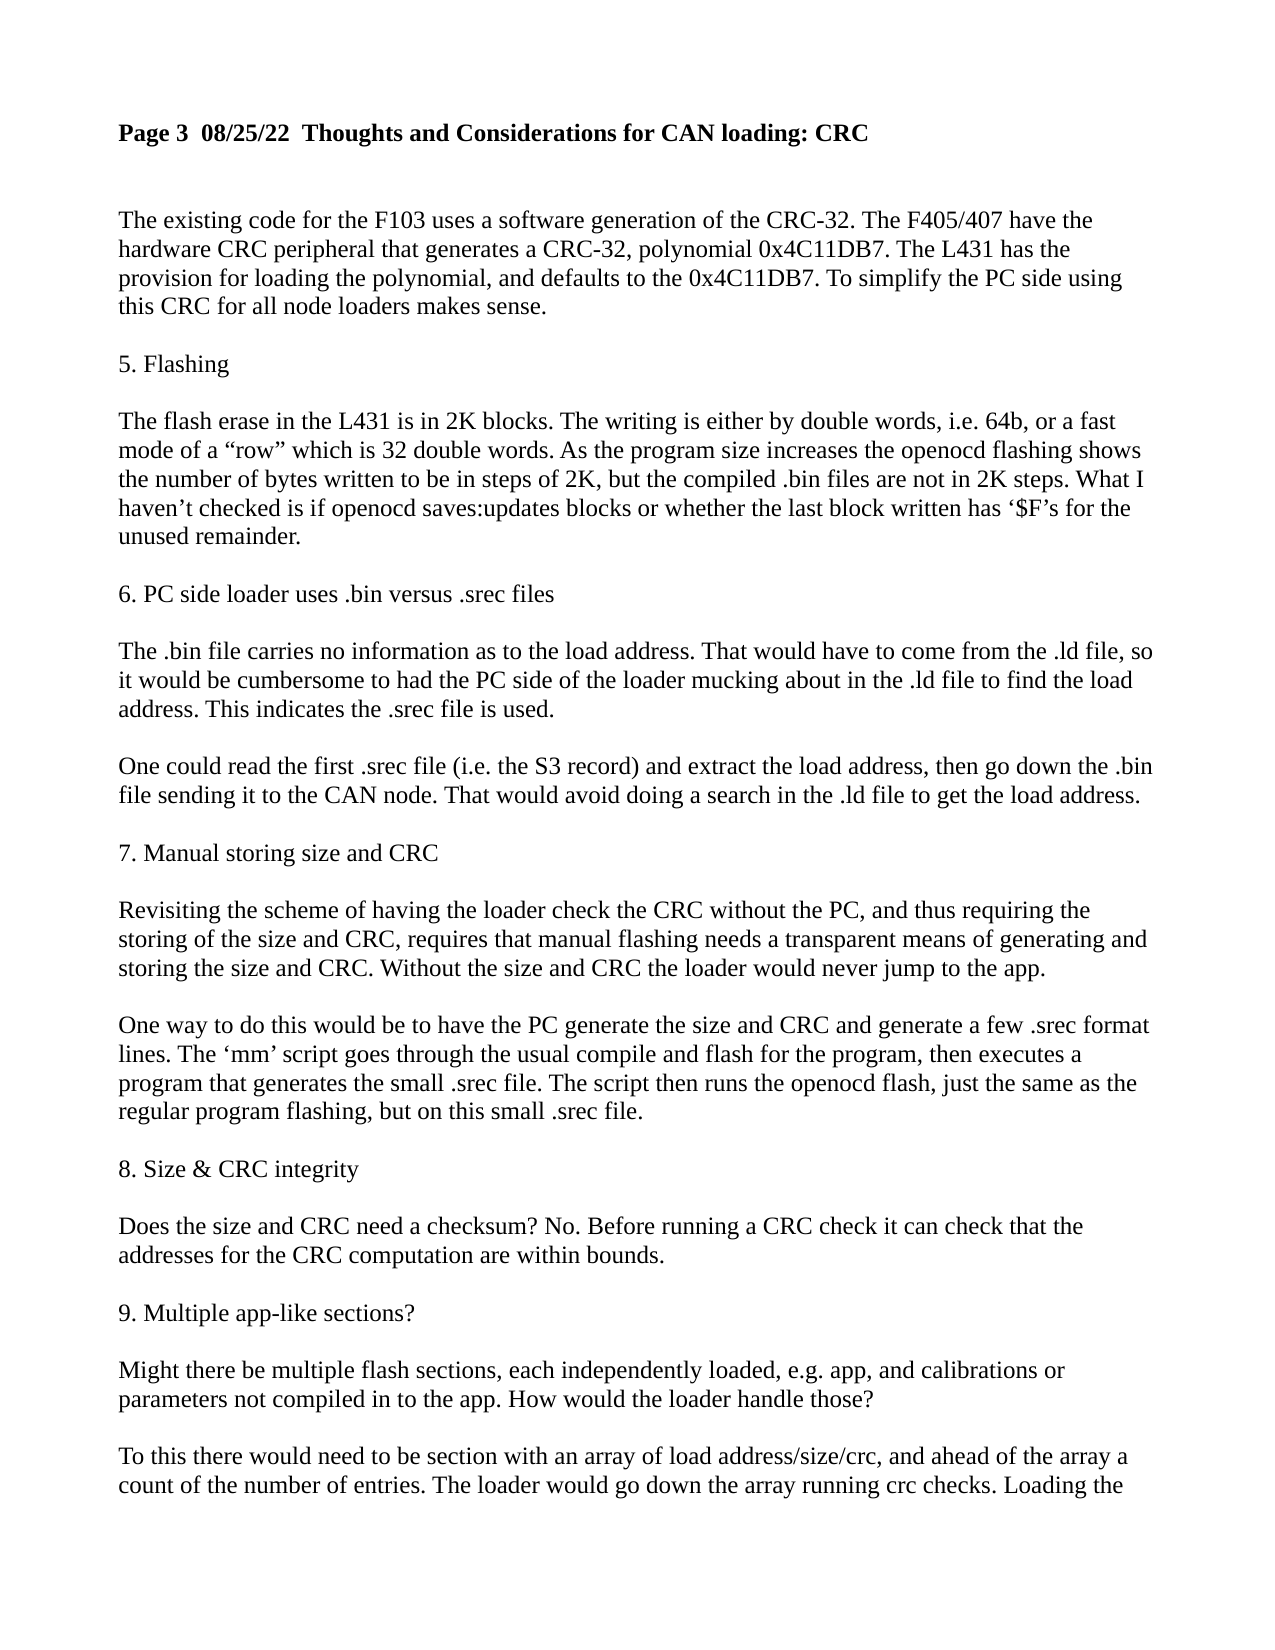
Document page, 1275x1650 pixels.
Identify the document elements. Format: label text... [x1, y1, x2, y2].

text To this there would need to be section with an array of load address/size/crc, and ahead of the array a count of the number of entries. The loader would go down the array running crc checks. Loading the [118, 1441, 1157, 1499]
text 9. Multiple app-like sections? [118, 1298, 1157, 1326]
text 5. Flashing [118, 349, 1157, 378]
text Revisiting the scheme of having the loader check the CRC without the PC, and thus requiring the storing of the size and CRC, requires that manual flashing needs a transparent means of generating and storing the size and CRC. Without the size and CRC the loader would never jump to the app. [118, 895, 1157, 981]
text One could read the first .srec file (i.e. the S3 record) and extract the load address, then go down the .bin file sending it to the CAN node. That would avoid doing a search in the .ld file to get the load address. [118, 751, 1157, 809]
text One way to do this would be to have the PC generate the size and CRC and generate a few .srec format lines. The ‘mm’ script goes through the usual compile and flash for the program, then executes a program that generates the small .srec file. The script then runs the openocd flash, just the same as the regular program flashing, but on this small .srec file. [118, 1010, 1157, 1125]
text Might there be multiple flash sections, each independently loaded, e.g. app, and calibrations or parameters not compiled in to the app. How would the loader handle those? [118, 1355, 1157, 1413]
text 8. Size & CRC integrity [118, 1154, 1157, 1183]
text Does the size and CRC need a checksum? No. Before running a CRC check it can check that the addresses for the CRC computation are within bounds. [118, 1211, 1157, 1269]
text The flash erase in the L431 is in 2K blocks. The writing is either by double words, i.e. 64b, or a fast mode of a “row” which is 32 double words. As the program size increases the openocd flashing shows the number of bytes written to be in steps of 2K, but the compiled .bin files are not in 2K steps. What I haven’t checked is if openocd saves:updates blocks or whether the last block written has ‘$F’s for the unused remainder. 6. PC side loader uses .bin versus .srec files [118, 406, 1157, 608]
text 7. Manual storing size and CRC [118, 838, 1157, 866]
text The existing code for the F103 uses a software generation of the CRC-32. The F405/407 have the hardware CRC peripheral that generates a CRC-32, polynomial 0x4C11DB7. The L431 has the provision for loading the polynomial, and defaults to the 0x4C11DB7. To simplify the PC side using this CRC for all node loaders makes sense. [118, 205, 1157, 320]
text The .bin file carries no information as to the load address. That would have to come from the .ld file, so it would be cumbersome to had the PC side of the loader mucking about in the .ld file to find the load address. This indicates the .srec file is used. [118, 636, 1157, 723]
